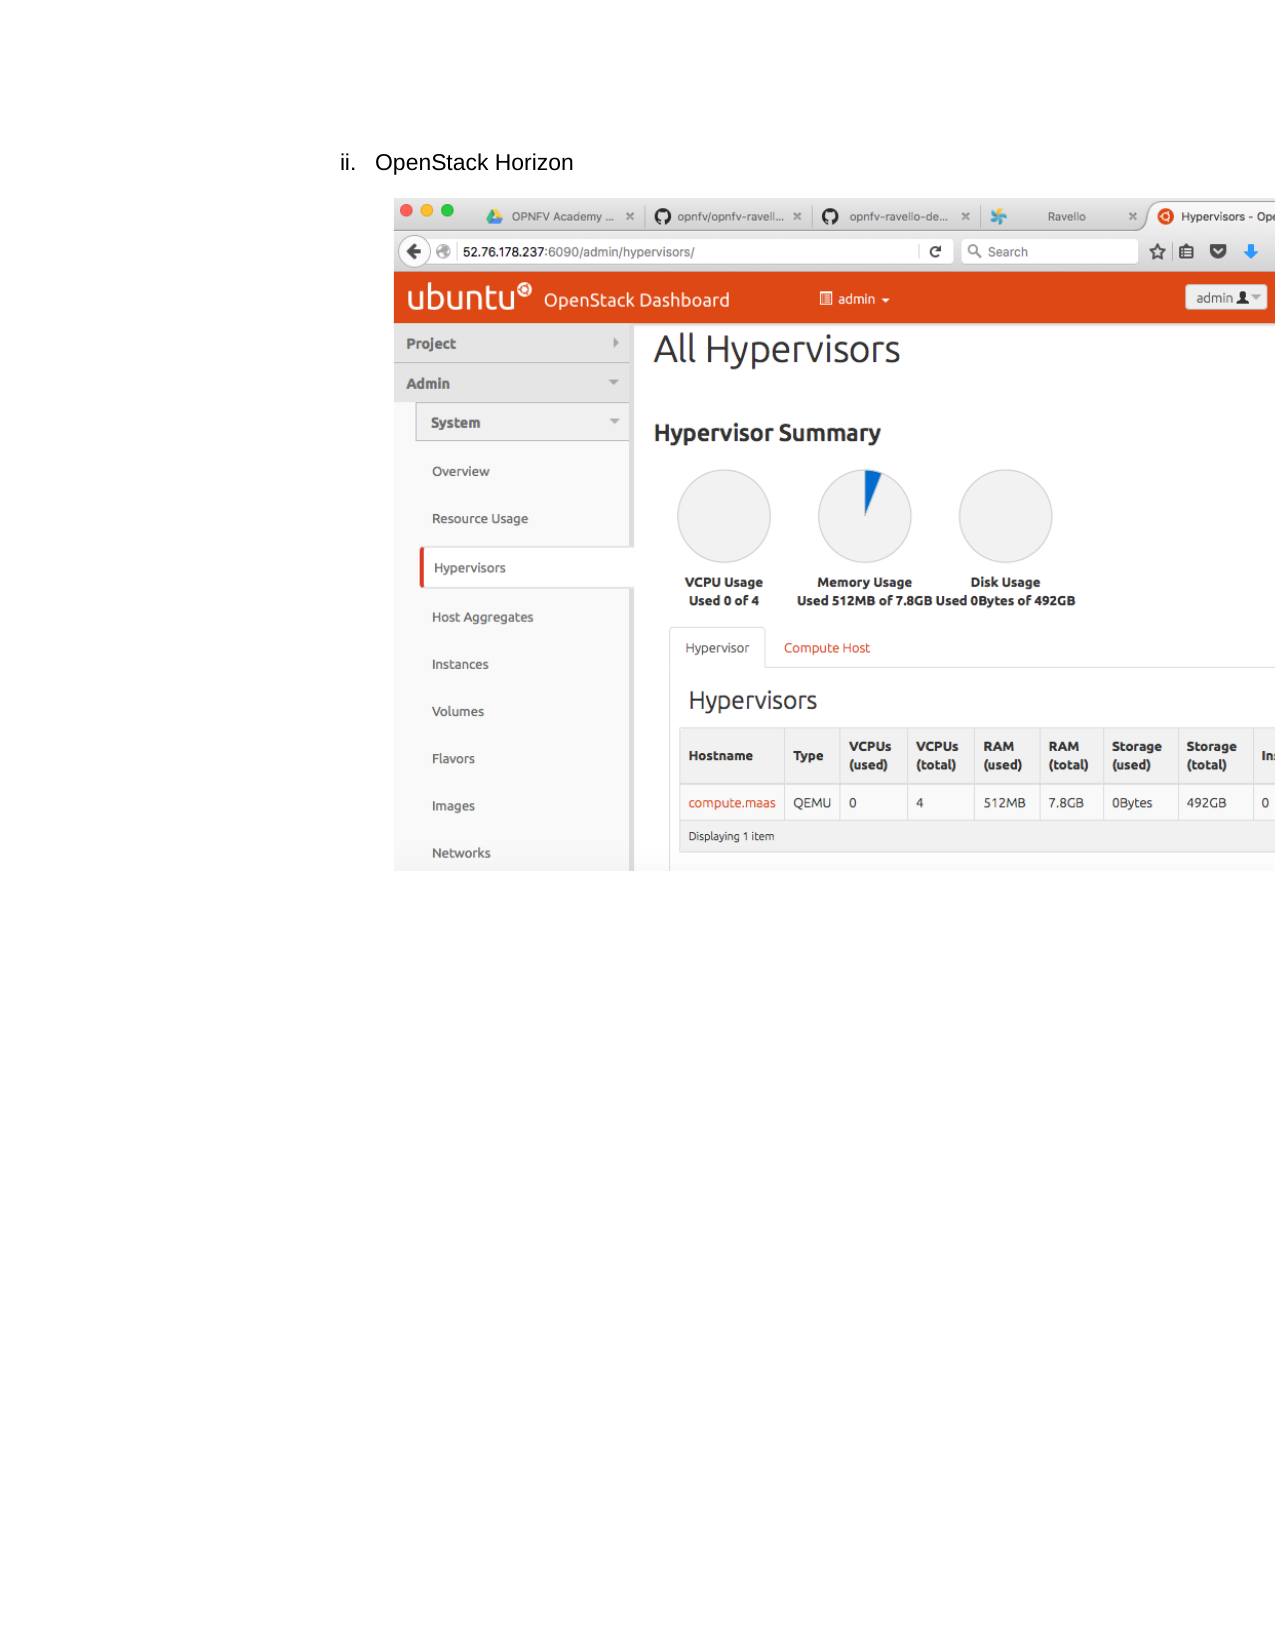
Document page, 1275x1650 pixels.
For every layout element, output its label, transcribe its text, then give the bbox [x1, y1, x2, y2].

list OpenStack Horizon [150, 150, 1125, 890]
picture [393, 198, 1275, 871]
